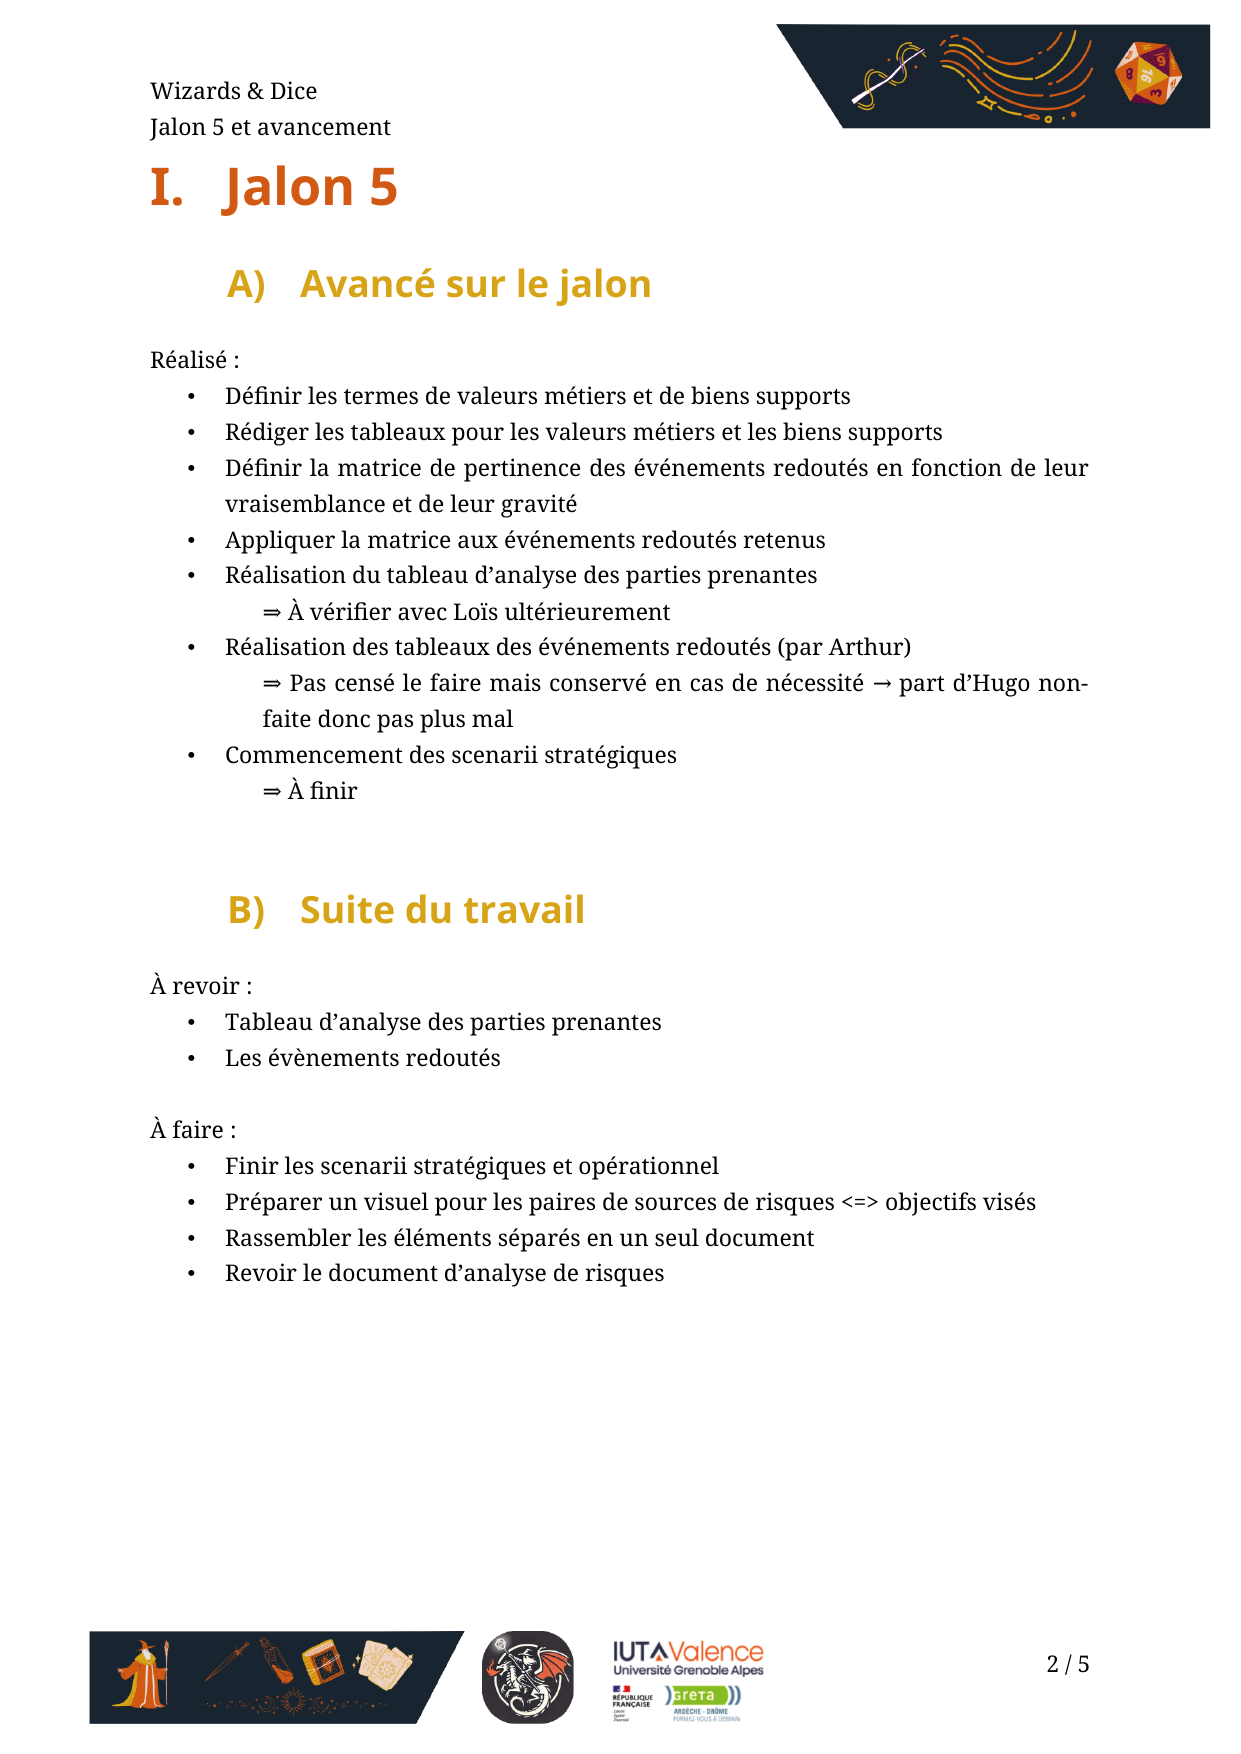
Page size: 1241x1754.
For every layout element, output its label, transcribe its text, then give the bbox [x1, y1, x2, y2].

list Rassembler les éléments séparés en un seul document [187, 1221, 1090, 1253]
list ⇒ À vérifier avec Loïs ultérieurement [225, 595, 1090, 627]
list Préparer un visuel pour les paires de sources de risques <=> objectifs visés [187, 1186, 1090, 1217]
picture [771, 21, 1218, 131]
list Finir les scenarii stratégiques et opérationnel [187, 1149, 1090, 1181]
picture [81, 1620, 788, 1733]
list Appliquer la matrice aux événements redoutés retenus [187, 523, 1090, 555]
list Les évènements redoutés [187, 1042, 1090, 1073]
list Commencement des scenarii stratégiques [187, 739, 1090, 770]
list ⇒ Pas censé le faire mais conservé en cas de nécessité → part d’Hugo non-faite donc pas plus mal [225, 667, 1090, 734]
list Réalisation des tableaux des événements redoutés (par Arthur) [187, 631, 1090, 663]
list Définir les termes de valeurs métiers et de biens supports [187, 380, 1090, 411]
list Tableau d’analyse des parties prenantes [187, 1006, 1090, 1037]
text À faire : [150, 1114, 1090, 1145]
list Définir la matrice de pertinence des événements redoutés en fonction de leur vraisemblance et de leur gravité [187, 452, 1090, 519]
list ⇒ À finir [225, 775, 1090, 806]
list Réalisation du tableau d’analyse des parties prenantes [187, 559, 1090, 591]
list Revoir le document d’analyse de risques [187, 1257, 1090, 1289]
text Réalisé : [150, 344, 1090, 375]
subtitle Jalon 5 [150, 150, 1090, 221]
text À revoir : [150, 970, 1090, 1001]
subtitle Suite du travail [227, 883, 1090, 934]
list Rédiger les tableaux pour les valeurs métiers et les biens supports [187, 416, 1090, 447]
subtitle Avancé sur le jalon [227, 257, 1090, 308]
